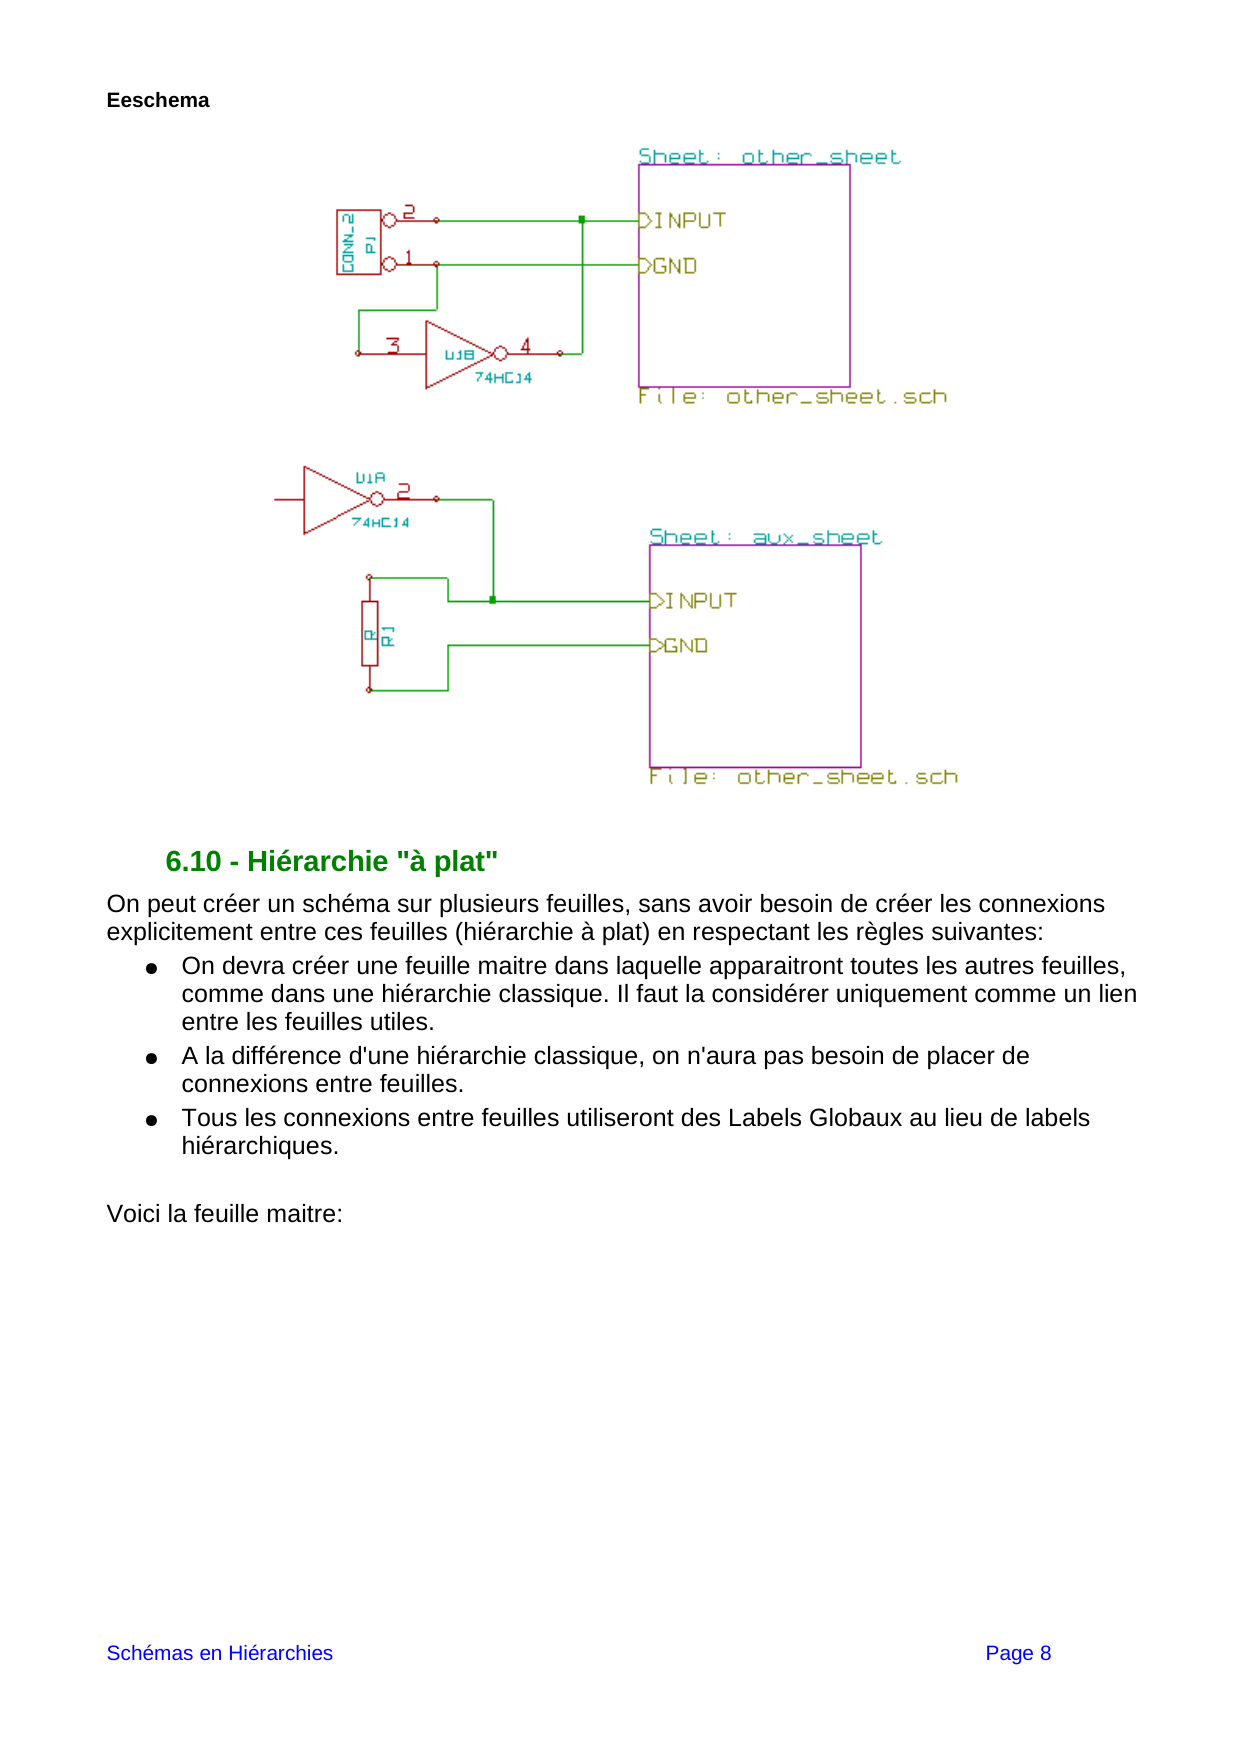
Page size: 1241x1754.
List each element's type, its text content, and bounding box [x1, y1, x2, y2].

text Voici la feuille maitre: [106, 1199, 1151, 1228]
list Tous les connexions entre feuilles utiliseront des Labels Globaux au lieu de labels hiérarchiques. [144, 1104, 1151, 1160]
picture [274, 112, 984, 828]
subtitle Hiérarchie "à plat" [92, 845, 1151, 878]
list On devra créer une feuille maitre dans laquelle apparaitront toutes les autres feuilles, comme dans une hiérarchie classique. Il faut la considérer uniquement comme un lien entre les feuilles utiles. [144, 952, 1151, 1036]
list A la différence d'une hiérarchie classique, on n'aura pas besoin de placer de connexions entre feuilles. [144, 1042, 1151, 1098]
text On peut créer un schéma sur plusieurs feuilles, sans avoir besoin de créer les connexions explicitement entre ces feuilles (hiérarchie à plat) en respectant les règles suivantes: [106, 890, 1151, 946]
